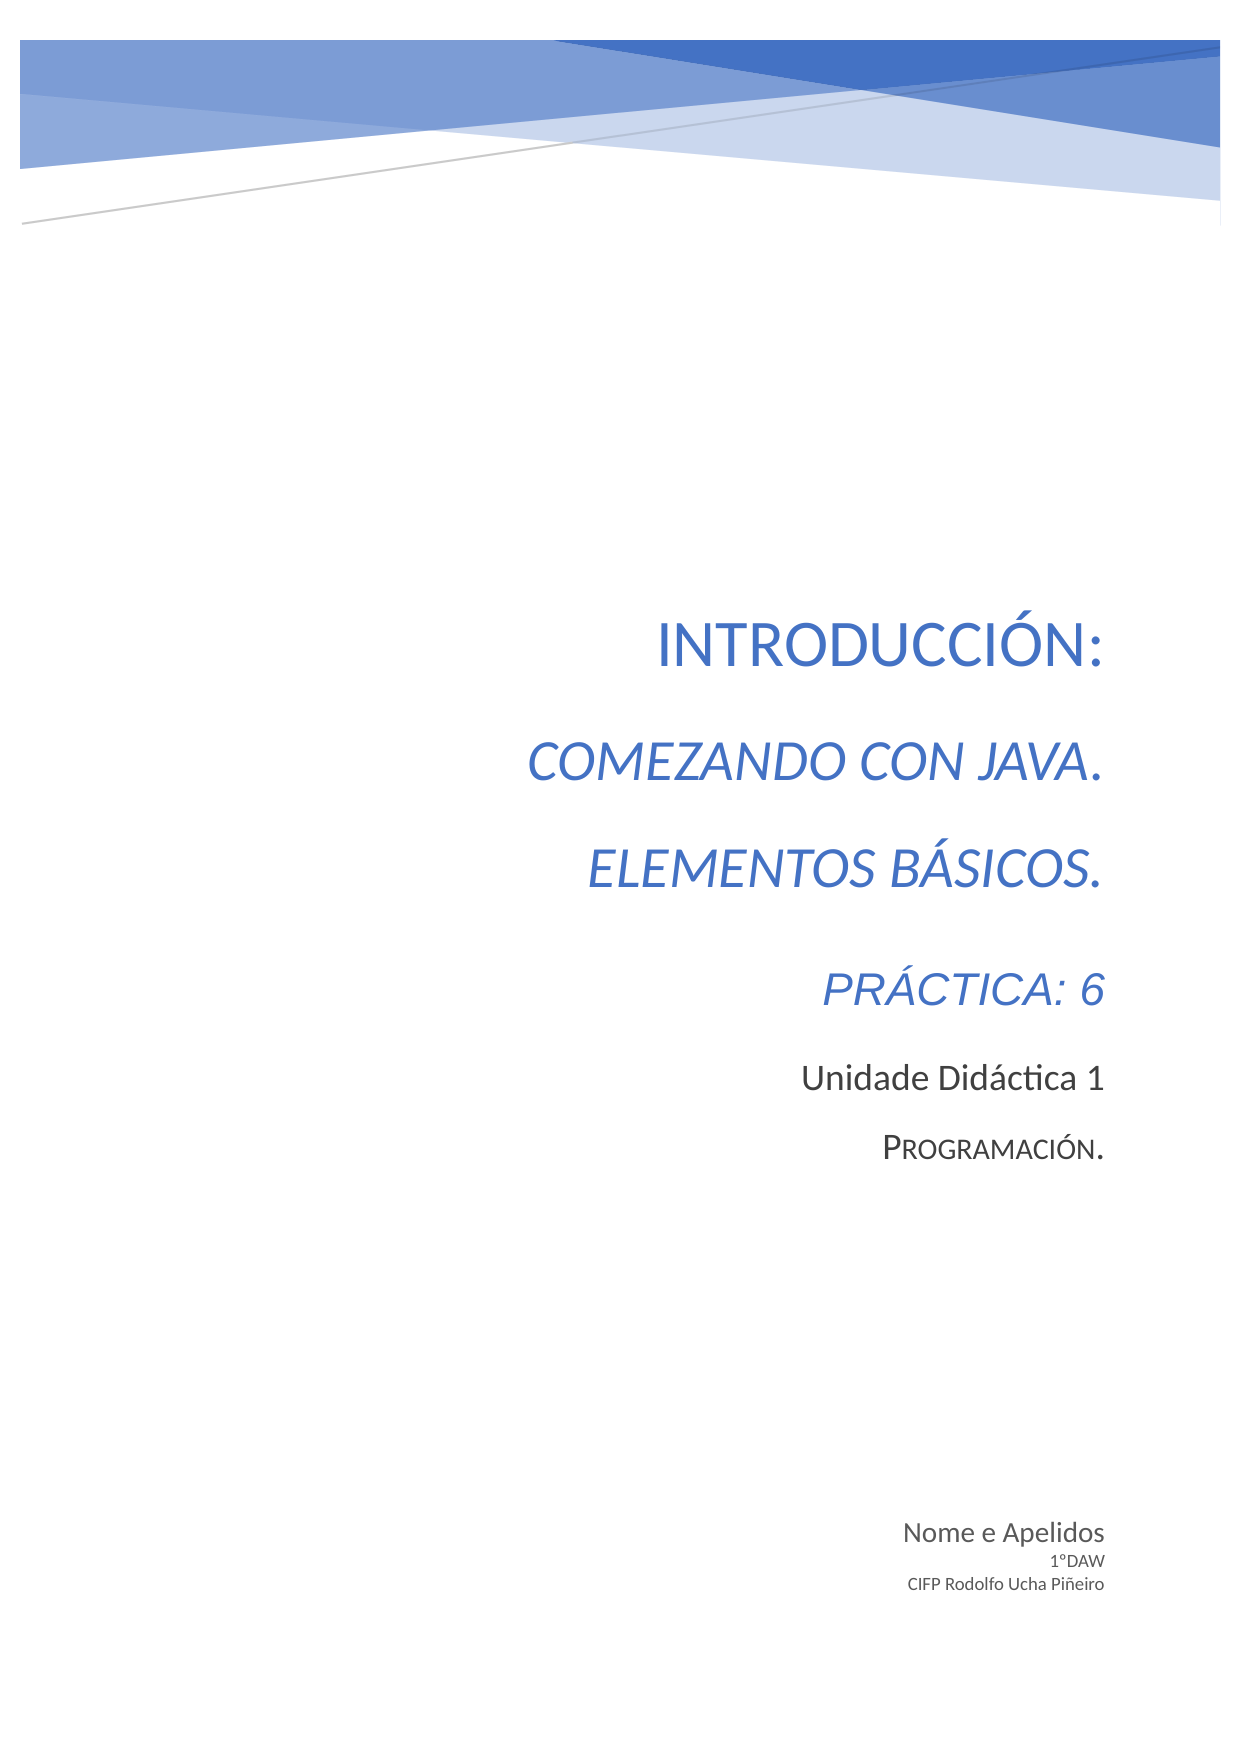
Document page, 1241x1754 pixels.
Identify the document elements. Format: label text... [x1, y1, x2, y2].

text CIFP Rodolfo Ucha Piñeiro [286, 1572, 1105, 1595]
text Introducción: [286, 602, 1105, 683]
text 1ºDAW [286, 1549, 1105, 1572]
text Nome e Apelidos [286, 1514, 1105, 1549]
picture [20, 40, 1221, 240]
text Programación. [286, 1123, 1105, 1168]
text Comezando con Java. [286, 724, 1105, 795]
subtitle Práctica: 6 [286, 962, 1105, 1015]
text Elementos básicos. [286, 831, 1105, 902]
text Unidade Didáctica 1 [286, 1054, 1105, 1100]
